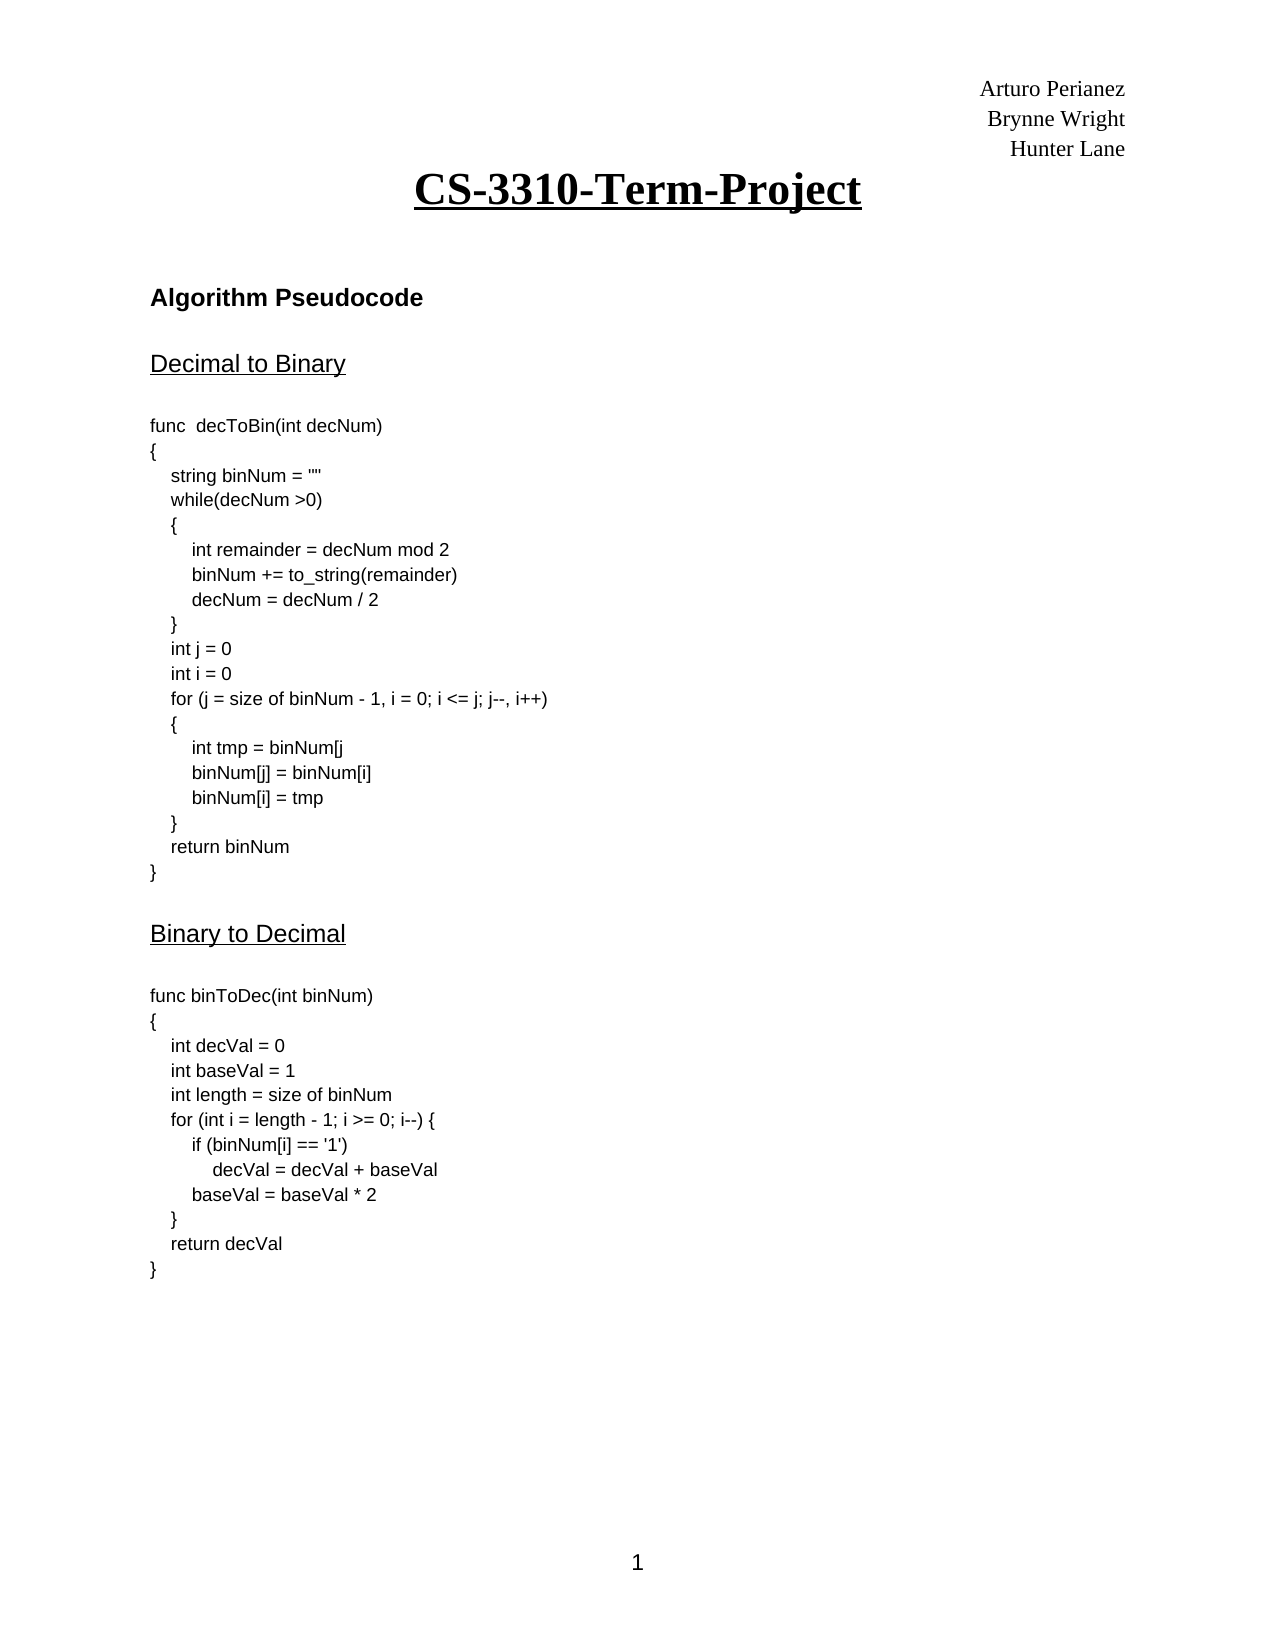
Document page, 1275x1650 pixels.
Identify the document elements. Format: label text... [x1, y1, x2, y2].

text } [150, 861, 1125, 883]
text int remainder = decNum mod 2 [150, 539, 1125, 560]
text if (binNum[i] == '1') [150, 1134, 1125, 1155]
text int tmp = binNum[j [150, 737, 1125, 759]
text while(decNum >0) [150, 489, 1125, 511]
text func decToBin(int decNum) [150, 415, 1125, 436]
text } [150, 1208, 1125, 1230]
text Decimal to Binary [150, 349, 1125, 378]
text binNum[j] = binNum[i] [150, 762, 1125, 783]
text binNum[i] = tmp [150, 787, 1125, 808]
text { [150, 440, 1125, 461]
text { [150, 1010, 1125, 1031]
text for (j = size of binNum - 1, i = 0; i <= j; j--, i++) [150, 688, 1125, 709]
text decVal = decVal + baseVal [150, 1158, 1125, 1180]
text int baseVal = 1 [150, 1059, 1125, 1081]
text string binNum = "" [150, 464, 1125, 486]
text return decVal [150, 1233, 1125, 1254]
text func binToDec(int binNum) [150, 985, 1125, 1007]
text int i = 0 [150, 663, 1125, 684]
text int length = size of binNum [150, 1084, 1125, 1106]
text CS-3310-Term-Project [150, 162, 1125, 214]
text decNum = decNum / 2 [150, 588, 1125, 610]
text int decVal = 0 [150, 1034, 1125, 1056]
text } [150, 812, 1125, 833]
text int j = 0 [150, 638, 1125, 659]
text } [150, 613, 1125, 635]
text return binNum [150, 836, 1125, 858]
text { [150, 514, 1125, 536]
text binNum += to_string(remainder) [150, 564, 1125, 585]
text Binary to Decimal [150, 919, 1125, 948]
text baseVal = baseVal * 2 [150, 1183, 1125, 1205]
text { [150, 712, 1125, 734]
text } [150, 1258, 1125, 1279]
text for (int i = length - 1; i >= 0; i--) { [150, 1109, 1125, 1131]
text Algorithm Pseudocode [150, 283, 1125, 312]
